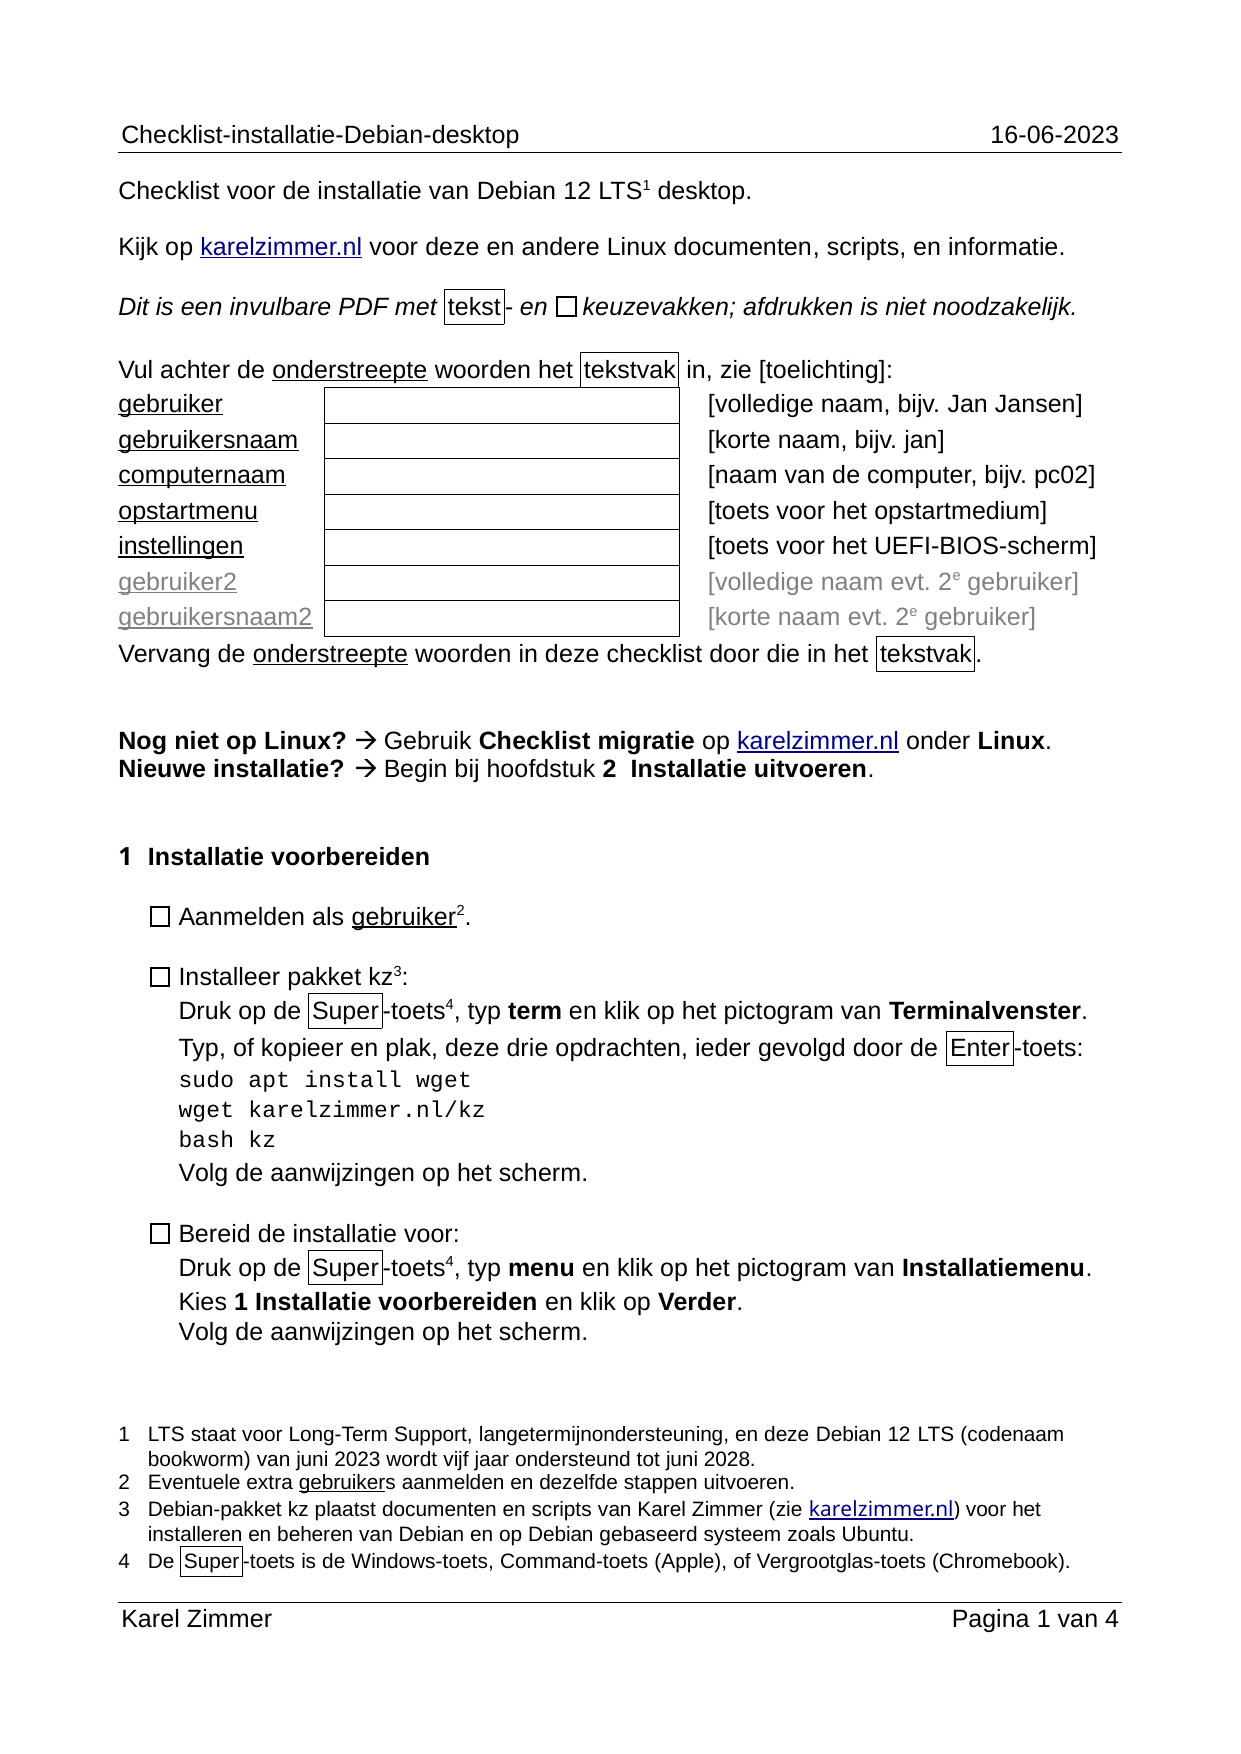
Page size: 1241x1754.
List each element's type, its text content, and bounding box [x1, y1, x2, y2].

table_cell [141, 1286, 177, 1317]
text Nieuwe installatie?  Begin bij hoofdstuk 2 Installatie uitvoeren. [118, 755, 1122, 783]
table_cell [141, 1317, 177, 1347]
table_cell wget karelzimmer.nl/kz [177, 1097, 1120, 1128]
text Nog niet op Linux?  Gebruik Checklist migratie op karelzimmer.nl onder Linux. [118, 727, 1122, 755]
table_cell Druk op de Super-toets4, typ menu en klik op het pictogram van Installatiemenu. [177, 1249, 1120, 1286]
text tekstvak [581, 353, 678, 387]
text [volledige naam evt. 2e gebruiker] [680, 565, 1122, 601]
text tekst- [445, 290, 504, 324]
table_cell [177, 1188, 1120, 1218]
text [volledige naam, bijv. Jan Jansen] [680, 387, 1122, 423]
table_header [141, 901, 177, 932]
table_cell bash kz [177, 1128, 1120, 1158]
table_cell Volg de aanwijzingen op het scherm. [177, 1317, 1120, 1347]
table_cell [141, 962, 177, 992]
text LTS staat voor Long-Term Support, langetermijnondersteuning, en deze Debian 12 LTS (codenaam bookworm) van juni 2023 wordt vijf jaar ondersteund tot juni 2028. [118, 1419, 1122, 1471]
table_cell [141, 1188, 177, 1218]
table_cell [177, 932, 1120, 962]
text opstartmenu [118, 494, 324, 529]
table_cell Installeer pakket kz: [177, 962, 1120, 992]
text gebruikersnaam2 [118, 601, 324, 636]
text [toets voor het UEFI-BIOS-scherm] [680, 529, 1122, 565]
text Vul achter de ONDERSTREEPTE woorden het [118, 352, 580, 387]
table_cell [141, 1030, 177, 1067]
table_cell [141, 1249, 177, 1286]
text en keuzevakken; afdrukken is niet noodzakelijk. [505, 289, 1122, 324]
text [naam van de computer, bijv. pc02] [680, 458, 1122, 494]
table_cell sudo apt install wget [177, 1067, 1120, 1097]
text computernaam [118, 458, 324, 494]
table_cell [141, 1128, 177, 1158]
text gebruiker [118, 387, 324, 423]
table_cell [141, 1097, 177, 1128]
table_cell [141, 932, 177, 962]
table_cell Volg de aanwijzingen op het scherm. [177, 1158, 1120, 1188]
text [korte naam evt. 2e gebruiker] [680, 601, 1122, 636]
text in, zie [toelichting]: [679, 352, 1122, 387]
table_cell Druk op de Super-toets, typ term en klik op het pictogram van Terminalvenster. [177, 992, 1120, 1029]
text Vervang de ONDERSTREEPTE woorden in deze checklist door die in het [118, 636, 876, 671]
table_cell [141, 1158, 177, 1188]
table_cell [141, 1067, 177, 1097]
table_cell Kies 1 Installatie voorbereiden en klik op Verder. [177, 1286, 1120, 1317]
text tekstvak [877, 637, 974, 671]
text Checklist voor de installatie van Debian 12 LTS desktop. [118, 177, 1122, 205]
text Dit is een invulbare PDF met [118, 289, 444, 324]
list Installatie voorbereiden [118, 839, 1122, 873]
text . [975, 636, 1122, 671]
table_header Aanmelden als gebruiker. [177, 901, 1120, 932]
table_cell [141, 1219, 177, 1249]
text [toets voor het opstartmedium] [680, 494, 1122, 529]
table_cell [141, 992, 177, 1029]
text Kijk op karelzimmer.nl voor deze en andere Linux documenten, scripts, en informatie. [118, 233, 1122, 261]
table_cell Bereid de installatie voor: [177, 1219, 1120, 1249]
table_cell Typ, of kopieer en plak, deze drie opdrachten, ieder gevolgd door de Enter-toets: [177, 1030, 1120, 1067]
text gebruiker2 [118, 565, 324, 601]
text instellingen [118, 529, 324, 565]
text gebruikersnaam [118, 423, 324, 458]
text [korte naam, bijv. jan] [680, 423, 1122, 458]
